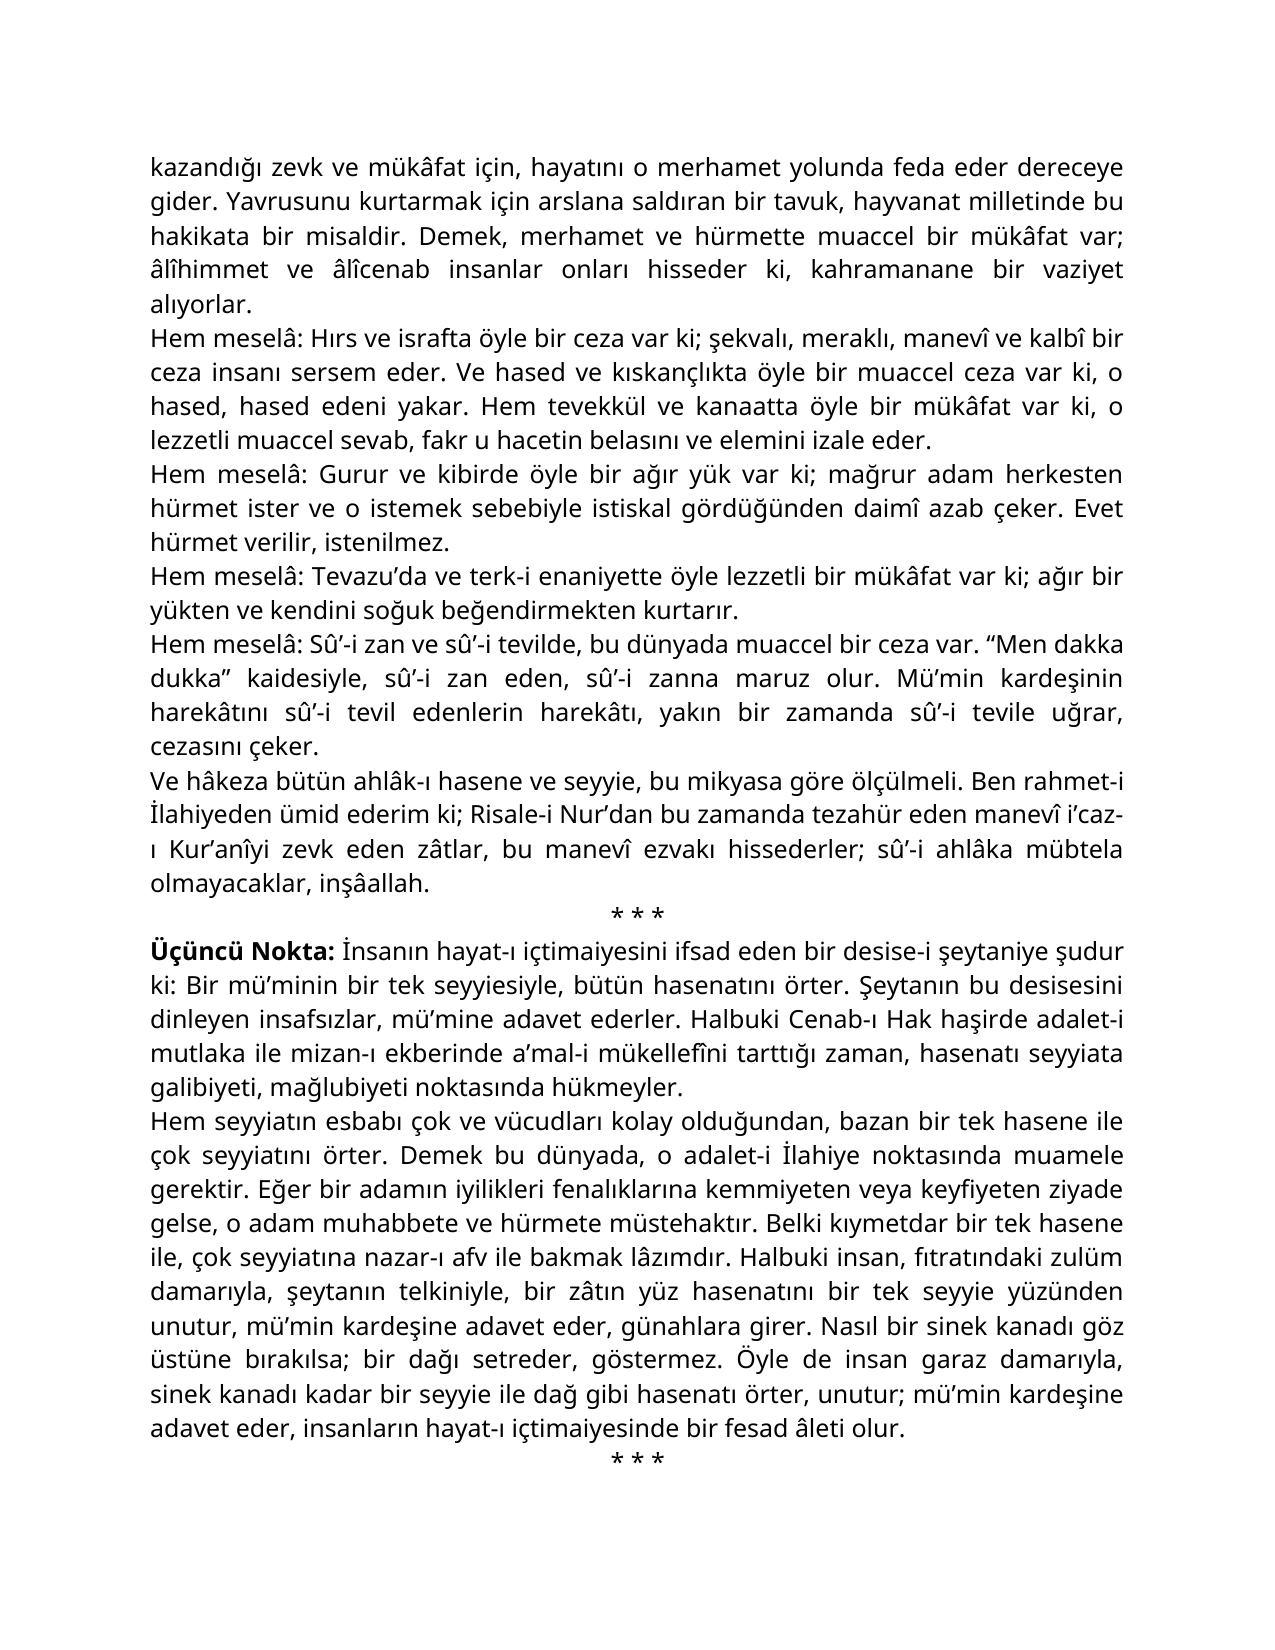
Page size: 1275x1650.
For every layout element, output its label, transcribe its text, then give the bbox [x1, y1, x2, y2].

text * * * [150, 899, 1125, 933]
text * * * [150, 1444, 1125, 1478]
text Ve hâkeza bütün ahlâk-ı hasene ve seyyie, bu mikyasa göre ölçülmeli. Ben rahmet-i İlahiyeden ümid ederim ki; Risale-i Nur’dan bu zamanda tezahür eden manevî i’caz-ı Kur’anîyi zevk eden zâtlar, bu manevî ezvakı hissederler; sû’-i ahlâka mübtela olmayacaklar, inşâallah. [150, 763, 1125, 899]
text kazandığı zevk ve mükâfat için, hayatını o merhamet yolunda feda eder dereceye gider. Yavrusunu kurtarmak için arslana saldıran bir tavuk, hayvanat milletinde bu hakikata bir misaldir. Demek, merhamet ve hürmette muaccel bir mükâfat var; âlîhimmet ve âlîcenab insanlar onları hisseder ki, kahramanane bir vaziyet alıyorlar. [150, 150, 1125, 320]
text Hem seyyiatın esbabı çok ve vücudları kolay olduğundan, bazan bir tek hasene ile çok seyyiatını örter. Demek bu dünyada, o adalet-i İlahiye noktasında muamele gerektir. Eğer bir adamın iyilikleri fenalıklarına kemmiyeten veya keyfiyeten ziyade gelse, o adam muhabbete ve hürmete müstehaktır. Belki kıymetdar bir tek hasene ile, çok seyyiatına nazar-ı afv ile bakmak lâzımdır. Halbuki insan, fıtratındaki zulüm damarıyla, şeytanın telkiniyle, bir zâtın yüz hasenatını bir tek seyyie yüzünden unutur, mü’min kardeşine adavet eder, günahlara girer. Nasıl bir sinek kanadı göz üstüne bırakılsa; bir dağı setreder, göstermez. Öyle de insan garaz damarıyla, sinek kanadı kadar bir seyyie ile dağ gibi hasenatı örter, unutur; mü’min kardeşine adavet eder, insanların hayat-ı içtimaiyesinde bir fesad âleti olur. [150, 1104, 1125, 1444]
text Üçüncü Nokta: İnsanın hayat-ı içtimaiyesini ifsad eden bir desise-i şeytaniye şudur ki: Bir mü’minin bir tek seyyiesiyle, bütün hasenatını örter. Şeytanın bu desisesini dinleyen insafsızlar, mü’mine adavet ederler. Halbuki Cenab-ı Hak haşirde adalet-i mutlaka ile mizan-ı ekberinde a’mal-i mükellefîni tarttığı zaman, hasenatı seyyiata galibiyeti, mağlubiyeti noktasında hükmeyler. [150, 933, 1125, 1104]
text Hem meselâ: Tevazu’da ve terk-i enaniyette öyle lezzetli bir mükâfat var ki; ağır bir yükten ve kendini soğuk beğendirmekten kurtarır. [150, 559, 1125, 627]
text Hem meselâ: Sû’-i zan ve sû’-i tevilde, bu dünyada muaccel bir ceza var. “Men dakka dukka” kaidesiyle, sû’-i zan eden, sû’-i zanna maruz olur. Mü’min kardeşinin harekâtını sû’-i tevil edenlerin harekâtı, yakın bir zamanda sû’-i tevile uğrar, cezasını çeker. [150, 627, 1125, 763]
text Hem meselâ: Hırs ve israfta öyle bir ceza var ki; şekvalı, meraklı, manevî ve kalbî bir ceza insanı sersem eder. Ve hased ve kıskançlıkta öyle bir muaccel ceza var ki, o hased, hased edeni yakar. Hem tevekkül ve kanaatta öyle bir mükâfat var ki, o lezzetli muaccel sevab, fakr u hacetin belasını ve elemini izale eder. [150, 320, 1125, 457]
text Hem meselâ: Gurur ve kibirde öyle bir ağır yük var ki; mağrur adam herkesten hürmet ister ve o istemek sebebiyle istiskal gördüğünden daimî azab çeker. Evet hürmet verilir, istenilmez. [150, 457, 1125, 559]
